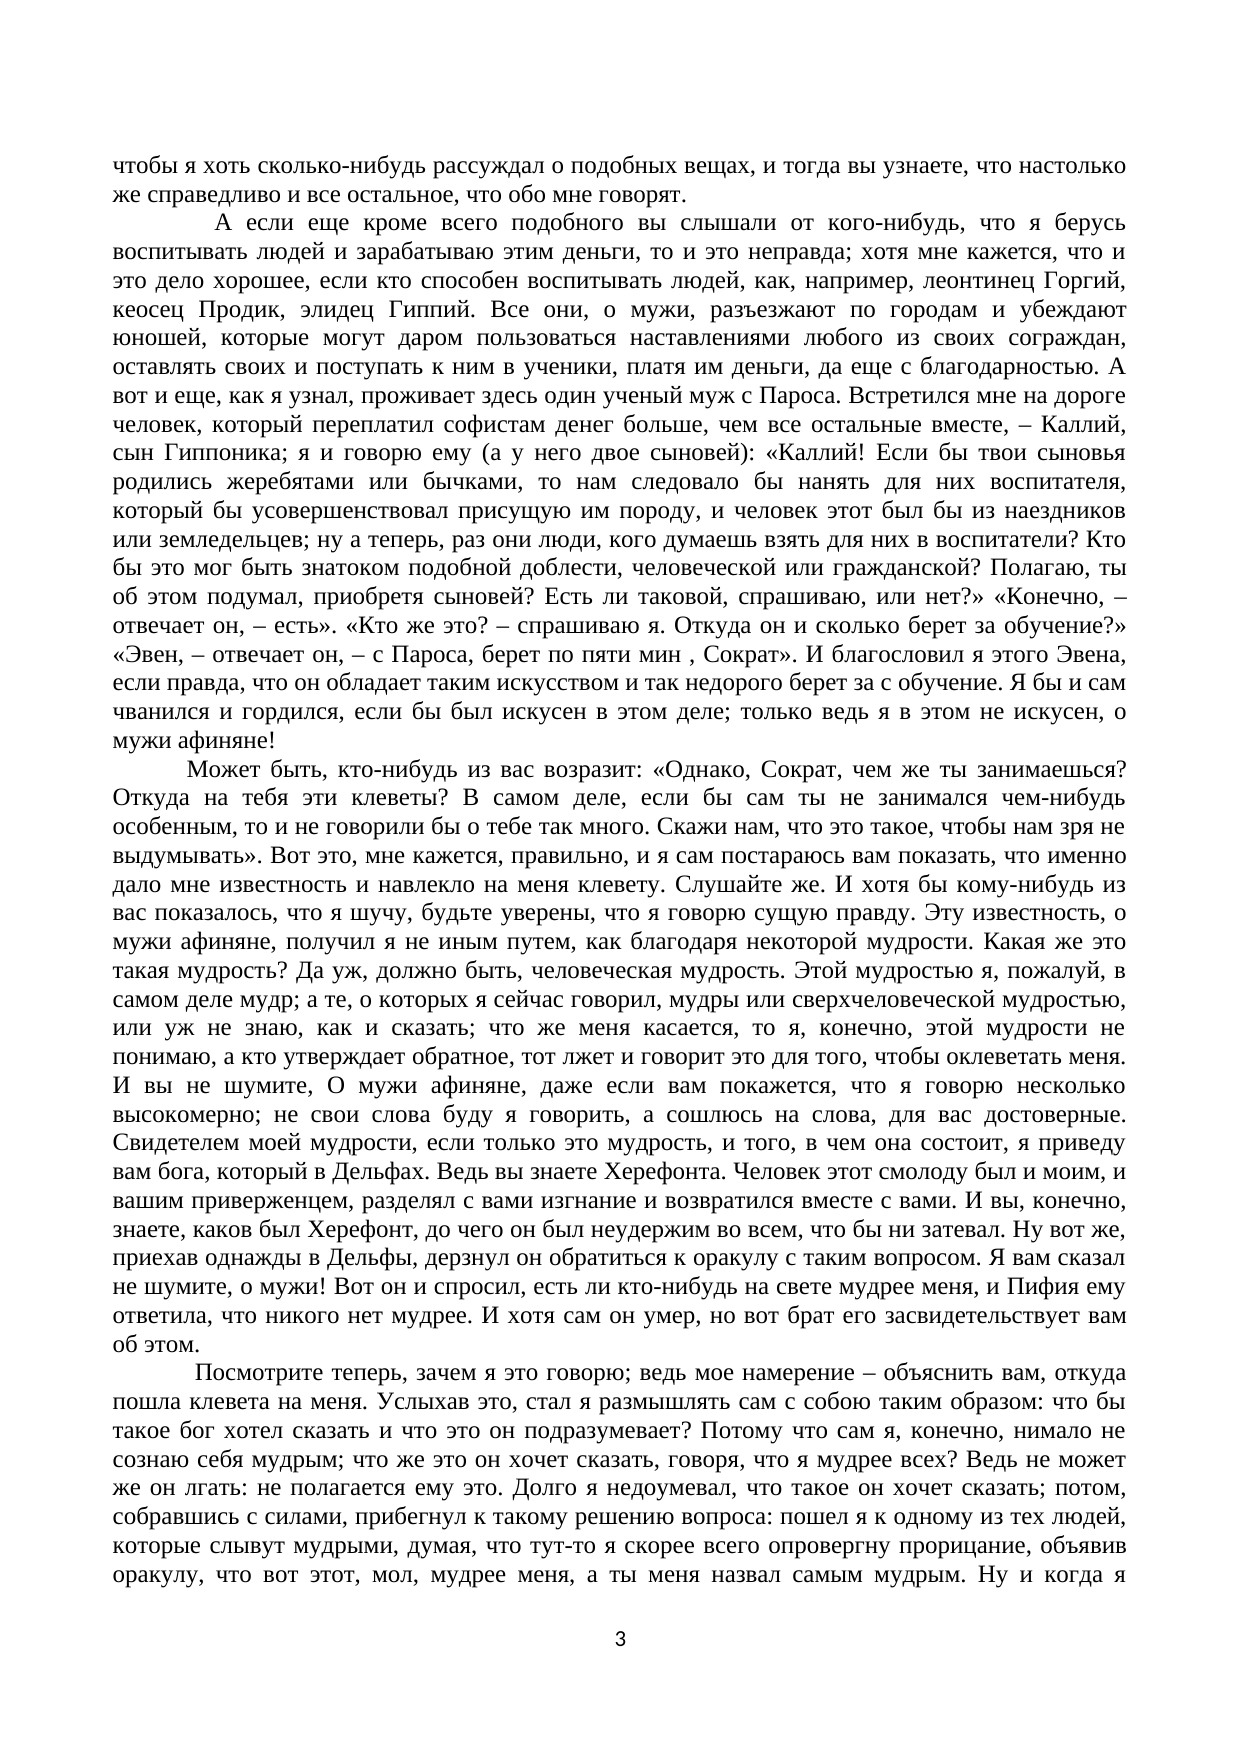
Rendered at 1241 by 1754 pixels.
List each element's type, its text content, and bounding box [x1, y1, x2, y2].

text чтобы я хоть сколько-нибудь рассуждал о подобных вещах, и тогда вы узнаете, что настолько же справедливо и все остальное, что обо мне говорят. [112, 150, 1128, 207]
text А если еще кроме всего подобного вы слышали от кого-нибудь, что я берусь воспитывать людей и зарабатываю этим деньги, то и это неправда; хотя мне кажется, что и это дело хорошее, если кто способен воспитывать людей, как, например, леонтинец Горгий, кеосец Продик, элидец Гиппий. Все они, о мужи, разъезжают по городам и убеждают юношей, которые могут даром пользоваться наставлениями любого из своих сограждан, оставлять своих и поступать к ним в ученики, платя им деньги, да еще с благодарностью. А вот и еще, как я узнал, проживает здесь один ученый муж с Пароса. Встретился мне на дороге человек, который переплатил софистам денег больше, чем все остальные вместе, – Каллий, сын Гиппоника; я и говорю ему (а у него двое сыновей): «Каллий! Если бы твои сыновья родились жеребятами или бычками, то нам следовало бы нанять для них воспитателя, который бы усовершенствовал присущую им породу, и человек этот был бы из наездников или земледельцев; ну а теперь, раз они люди, кого думаешь взять для них в воспитатели? Кто бы это мог быть знатоком подобной доблести, человеческой или гражданской? Полагаю, ты об этом подумал, приобретя сыновей? Есть ли таковой, спрашиваю, или нет?» «Конечно, – отвечает он, – есть». «Кто же это? – спрашиваю я. Откуда он и сколько берет за обучение?» «Эвен, – отвечает он, – с Пароса, берет по пяти мин , Сократ». И благословил я этого Эвена, если правда, что он обладает таким искусством и так недорого берет за с обучение. Я бы и сам чванился и гордился, если бы был искусен в этом деле; только ведь я в этом не искусен, о мужи афиняне! [112, 207, 1128, 754]
text Может быть, кто-нибудь из вас возразит: «Однако, Сократ, чем же ты занимаешься? Откуда на тебя эти клеветы? В самом деле, если бы сам ты не занимался чем-нибудь особенным, то и не говорили бы о тебе так много. Скажи нам, что это такое, чтобы нам зря не выдумывать». Вот это, мне кажется, правильно, и я сам постараюсь вам показать, что именно дало мне известность и навлекло на меня клевету. Слушайте же. И хотя бы кому-нибудь из вас показалось, что я шучу, будьте уверены, что я говорю сущую правду. Эту известность, о мужи афиняне, получил я не иным путем, как благодаря некоторой мудрости. Какая же это такая мудрость? Да уж, должно быть, человеческая мудрость. Этой мудростью я, пожалуй, в самом деле мудр; а те, о которых я сейчас говорил, мудры или сверхчеловеческой мудростью, или уж не знаю, как и сказать; что же меня касается, то я, конечно, этой мудрости не понимаю, а кто утверждает обратное, тот лжет и говорит это для того, чтобы оклеветать меня. И вы не шумите, О мужи афиняне, даже если вам покажется, что я говорю несколько высокомерно; не свои слова буду я говорить, а сошлюсь на слова, для вас достоверные. Свидетелем моей мудрости, если только это мудрость, и того, в чем она состоит, я приведу вам бога, который в Дельфах. Ведь вы знаете Херефонта. Человек этот смолоду был и моим, и вашим приверженцем, разделял с вами изгнание и возвратился вместе с вами. И вы, конечно, знаете, каков был Херефонт, до чего он был неудержим во всем, что бы ни затевал. Ну вот же, приехав однажды в Дельфы, дерзнул он обратиться к оракулу с таким вопросом. Я вам сказал не шумите, о мужи! Вот он и спросил, есть ли кто-нибудь на свете мудрее меня, и Пифия ему ответила, что никого нет мудрее. И хотя сам он умер, но вот брат его засвидетельствует вам об этом. [112, 754, 1128, 1357]
text Посмотрите теперь, зачем я это говорю; ведь мое намерение – объяснить вам, откуда пошла клевета на меня. Услыхав это, стал я размышлять сам с собою таким образом: что бы такое бог хотел сказать и что это он подразумевает? Потому что сам я, конечно, нимало не сознаю себя мудрым; что же это он хочет сказать, говоря, что я мудрее всех? Ведь не может же он лгать: не полагается ему это. Долго я недоумевал, что такое он хочет сказать; потом, собравшись с силами, прибегнул к такому решению вопроса: пошел я к одному из тех людей, которые слывут мудрыми, думая, что тут-то я скорее всего опровергну прорицание, объявив оракулу, что вот этот, мол, мудрее меня, а ты меня назвал самым мудрым. Ну и когда я [112, 1357, 1128, 1587]
